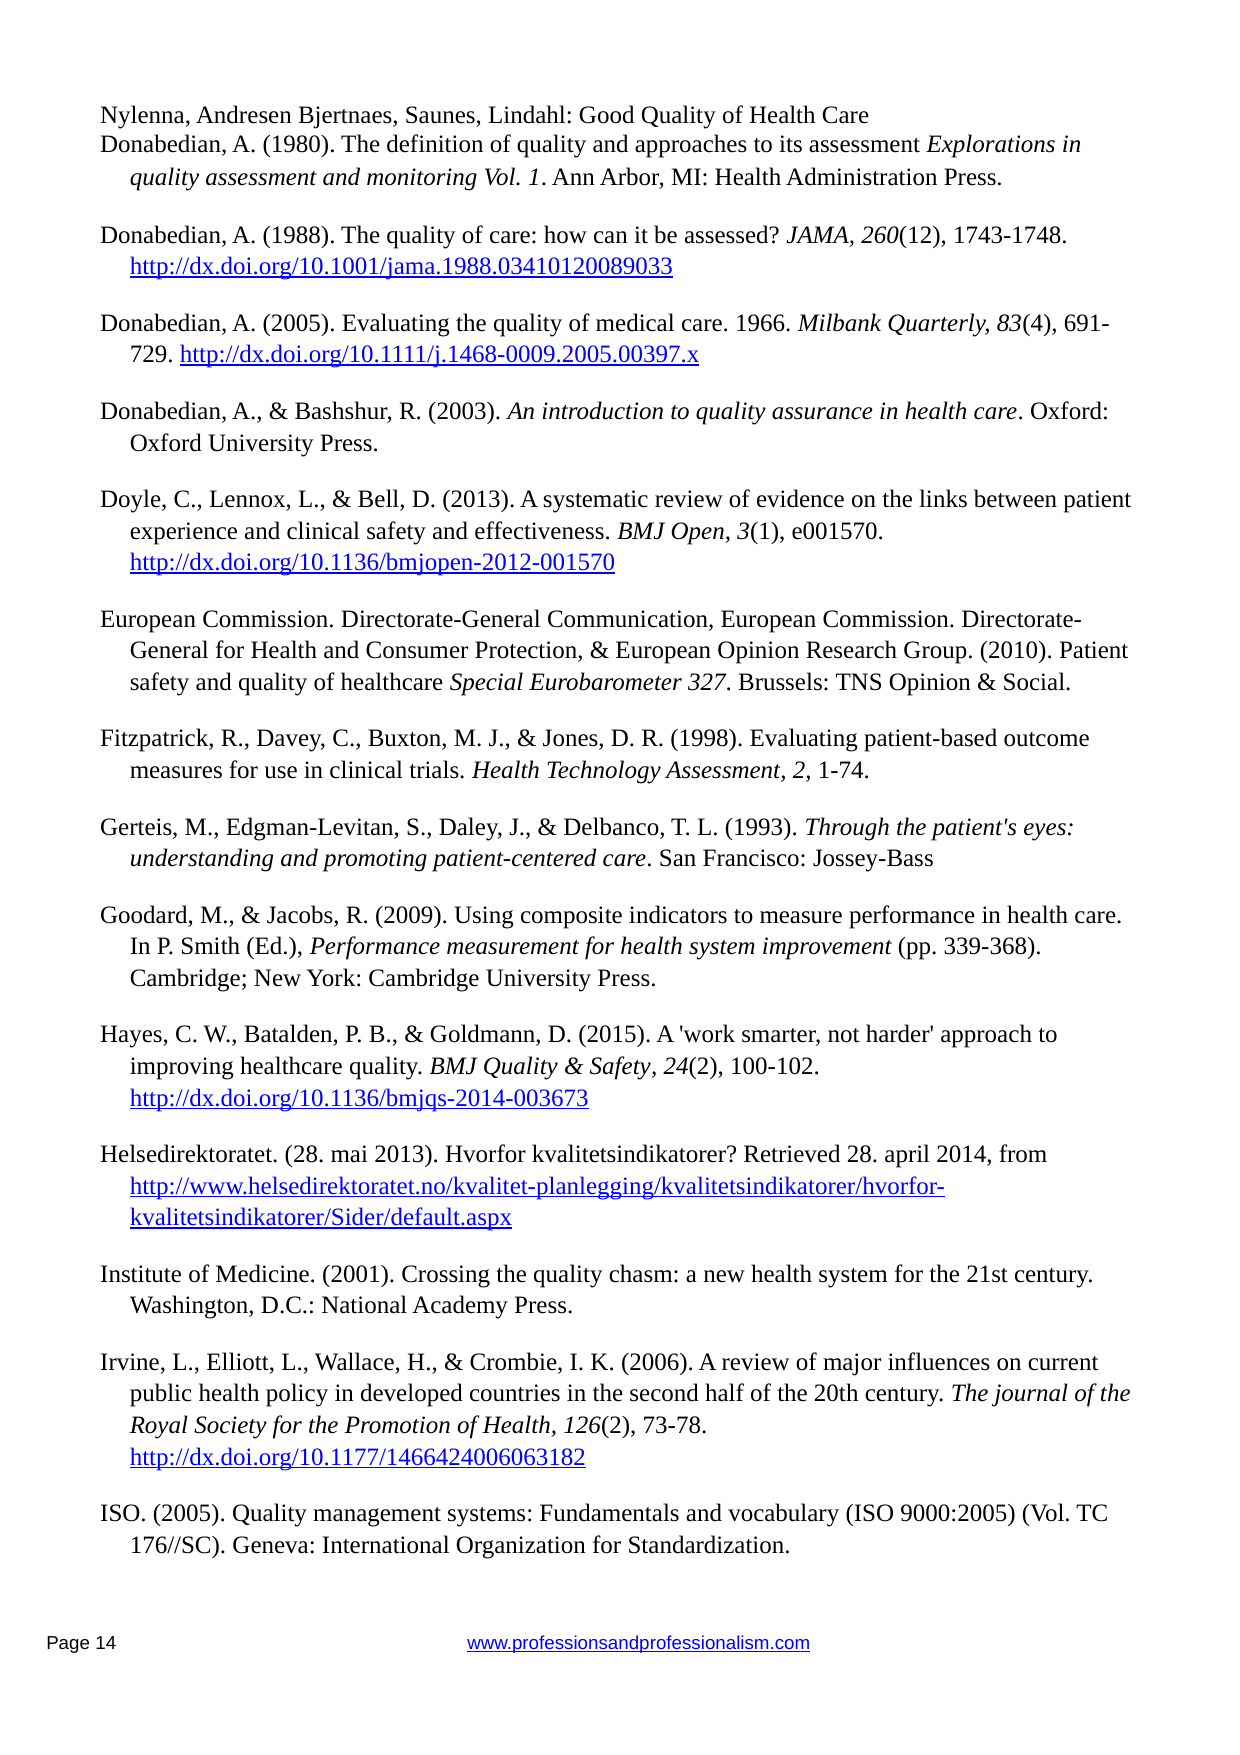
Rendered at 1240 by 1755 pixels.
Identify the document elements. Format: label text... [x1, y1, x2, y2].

text Fitzpatrick, R., Davey, C., Buxton, M. J., & Jones, D. R. (1998). Evaluating patient-based outcome measures for use in clinical trials. Health Technology Assessment, 2, 1-74. [100, 723, 1139, 784]
text Donabedian, A. (2005). Evaluating the quality of medical care. 1966. Milbank Quarterly, 83(4), 691-729. http://dx.doi.org/10.1111/j.1468-0009.2005.00397.x [100, 308, 1139, 368]
text Helsedirektoratet. (28. mai 2013). Hvorfor kvalitetsindikatorer? Retrieved 28. april 2014, from http://www.helsedirektoratet.no/kvalitet-planlegging/kvalitetsindikatorer/hvorfor-kvalitetsindikatorer/Sider/default.aspx [100, 1139, 1139, 1231]
text Doyle, C., Lennox, L., & Bell, D. (2013). A systematic review of evidence on the links between patient experience and clinical safety and effectiveness. BMJ Open, 3(1), e001570. http://dx.doi.org/10.1136/bmjopen-2012-001570 [100, 484, 1139, 576]
text ISO. (2005). Quality management systems: Fundamentals and vocabulary (ISO 9000:2005) (Vol. TC 176//SC). Geneva: International Organization for Standardization. [100, 1498, 1139, 1558]
text Donabedian, A., & Bashshur, R. (2003). An introduction to quality assurance in health care. Oxford: Oxford University Press. [100, 396, 1139, 456]
text European Commission. Directorate-General Communication, European Commission. Directorate-General for Health and Consumer Protection, & European Opinion Research Group. (2010). Patient safety and quality of healthcare Special Eurobarometer 327. Brussels: TNS Opinion & Social. [100, 604, 1139, 696]
text Hayes, C. W., Batalden, P. B., & Goldmann, D. (2015). A 'work smarter, not harder' approach to improving healthcare quality. BMJ Quality & Safety, 24(2), 100-102. http://dx.doi.org/10.1136/bmjqs-2014-003673 [100, 1019, 1139, 1111]
text Institute of Medicine. (2001). Crossing the quality chasm: a new health system for the 21st century. Washington, D.C.: National Academy Press. [100, 1259, 1139, 1319]
text Irvine, L., Elliott, L., Wallace, H., & Crombie, I. K. (2006). A review of major influences on current public health policy in developed countries in the second half of the 20th century. The journal of the Royal Society for the Promotion of Health, 126(2), 73-78. http://dx.doi.org/10.1177/1466424006063182 [100, 1347, 1139, 1470]
text Donabedian, A. (1988). The quality of care: how can it be assessed? JAMA, 260(12), 1743-1748. http://dx.doi.org/10.1001/jama.1988.03410120089033 [100, 220, 1139, 280]
text Gerteis, M., Edgman-Levitan, S., Daley, J., & Delbanco, T. L. (1993). Through the patient's eyes: understanding and promoting patient-centered care. San Francisco: Jossey-Bass [100, 812, 1139, 872]
text Donabedian, A. (1980). The definition of quality and approaches to its assessment Explorations in quality assessment and monitoring Vol. 1. Ann Arbor, MI: Health Administration Press. [100, 129, 1139, 191]
text Goodard, M., & Jacobs, R. (2009). Using composite indicators to measure performance in health care. In P. Smith (Ed.), Performance measurement for health system improvement (pp. 339-368). Cambridge; New York: Cambridge University Press. [100, 900, 1139, 992]
